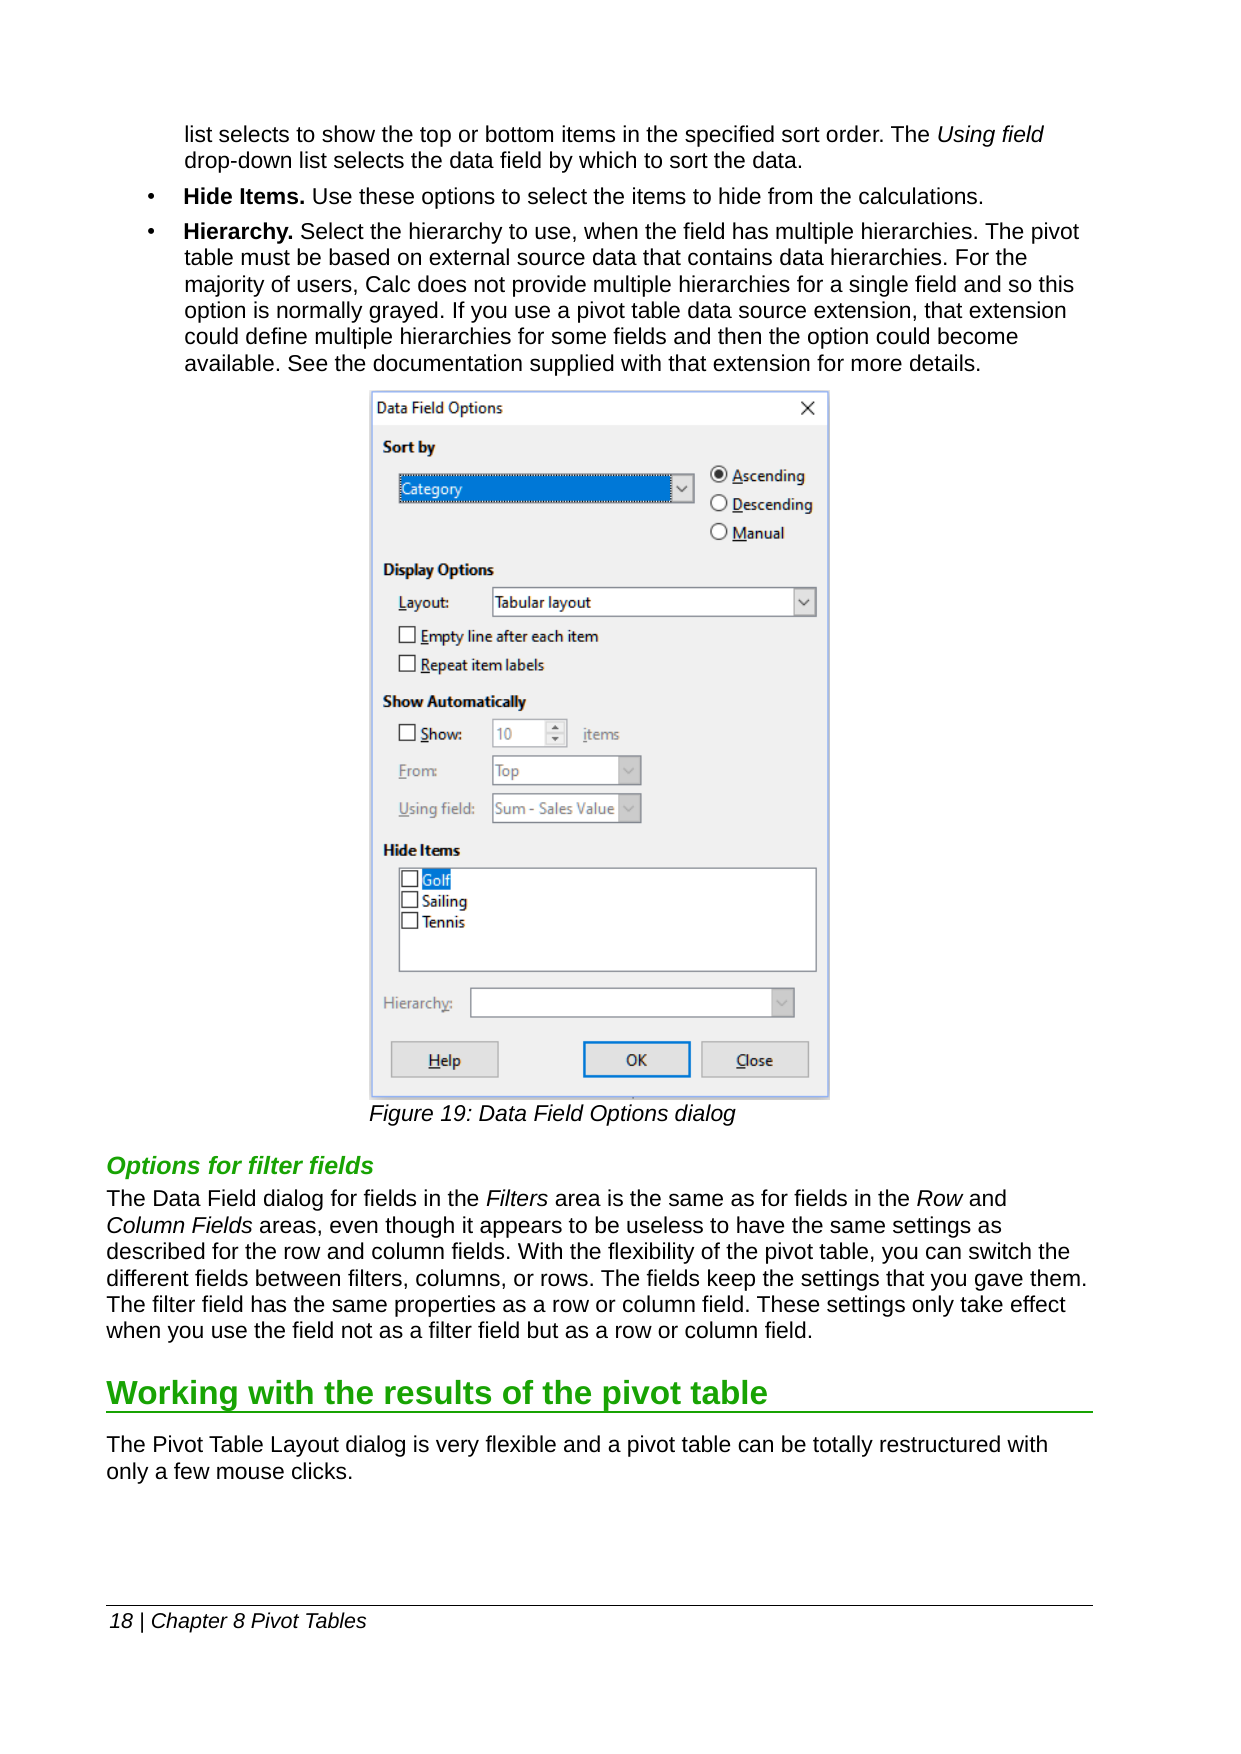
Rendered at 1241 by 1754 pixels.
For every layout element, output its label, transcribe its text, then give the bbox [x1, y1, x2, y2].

text The Data Field dialog for fields in the Filters area is the same as for fields in the Row and Column Fields areas, even though it appears to be useless to have the same settings as described for the row and column fields. With the flexibility of the pivot table, you can switch the different fields between filters, columns, or rows. The fields keep the settings that you gave them. The filter field has the same properties as a row or column field. These settings only take effect when you use the field not as a filter field but as a row or column field. [106, 1185, 1093, 1343]
subtitle Options for filter fields [106, 1151, 1093, 1179]
subtitle Working with the results of the pivot table [106, 1373, 1093, 1411]
text The Pivot Table Layout dialog is very flexible and a pivot table can be totally restructured with only a few mouse clicks. [106, 1431, 1093, 1484]
list list selects to show the top or bottom items in the specified sort order. The Using field drop-down list selects the data field by which to sort the data. [144, 118, 1093, 174]
list Hide Items. Use these options to select the items to hide from the calculations. [144, 180, 1093, 209]
picture [369, 390, 830, 1100]
text Figure 19: Data Field Options dialog [369, 1100, 830, 1126]
list Hierarchy. Select the hierarchy to use, when the field has multiple hierarchies. The pivot table must be based on external source data that contains data hierarchies. For the majority of users, Calc does not provide multiple hierarchies for a single field and so this option is normally grayed. If you use a pivot table data source extension, that extension could define multiple hierarchies for some fields and then the option could become available. See the documentation supplied with that extension for more details. [144, 215, 1093, 379]
